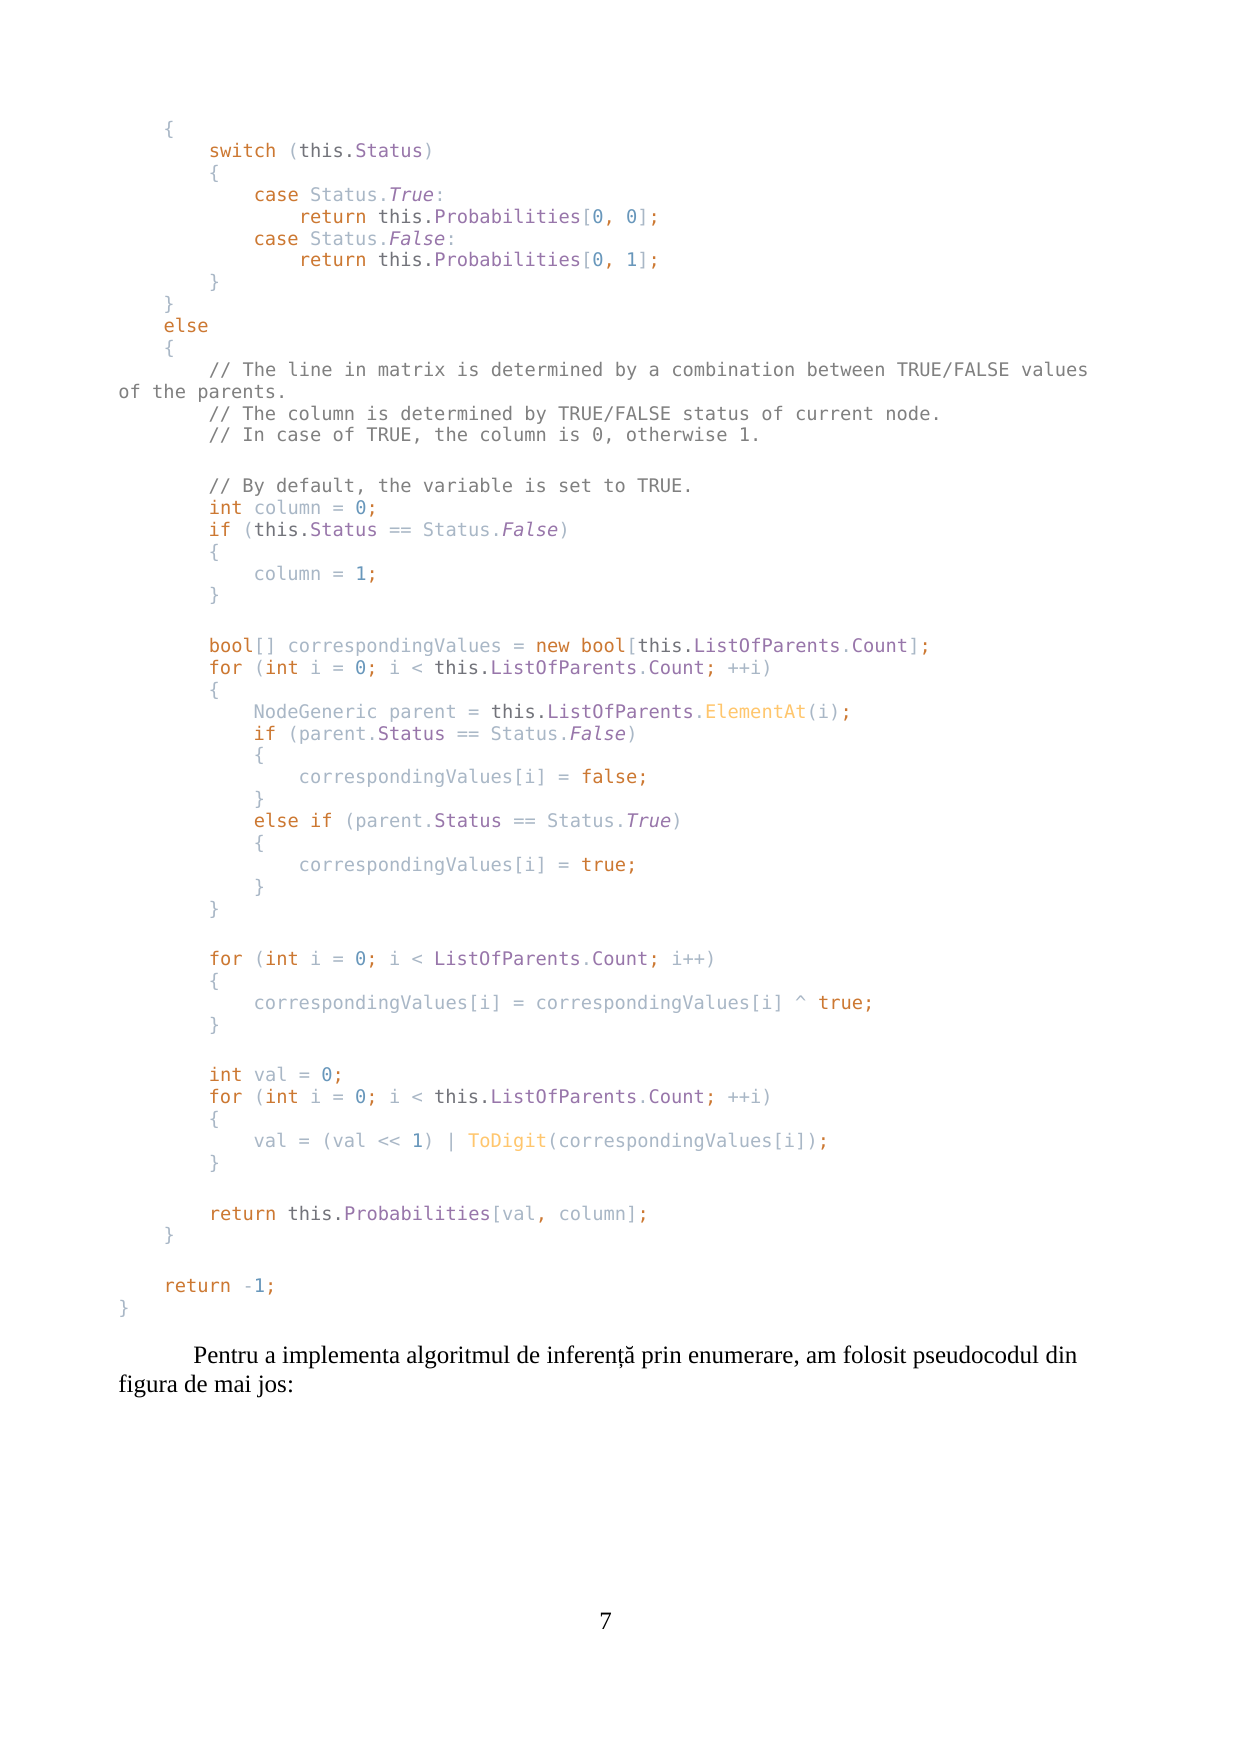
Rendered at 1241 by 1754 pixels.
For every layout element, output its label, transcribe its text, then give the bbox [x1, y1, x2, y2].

text Pentru a implementa algoritmul de inferență prin enumerare, am folosit pseudocodul din figura de mai jos: [118, 1341, 1093, 1398]
text { switch (this.Status) { case Status.True: return this.Probabilities[0, 0]; case Status.False: return this.Probabilities[0, 1]; } } else { // The line in matrix is determined by a combination between TRUE/FALSE values of the parents. // The column is determined by TRUE/FALSE status of current node. // In case of TRUE, the column is 0, otherwise 1. // By default, the variable is set to TRUE. int column = 0; if (this.Status == Status.False) { column = 1; } bool[] correspondingValues = new bool[this.ListOfParents.Count]; for (int i = 0; i < this.ListOfParents.Count; ++i) { NodeGeneric parent = this.ListOfParents.ElementAt(i); if (parent.Status == Status.False) { correspondingValues[i] = false; } else if (parent.Status == Status.True) { correspondingValues[i] = true; } } for (int i = 0; i < ListOfParents.Count; i++) { correspondingValues[i] = correspondingValues[i] ^ true; } int val = 0; for (int i = 0; i < this.ListOfParents.Count; ++i) { val = (val << 1) | ToDigit(correspondingValues[i]); } return this.Probabilities[val, column]; } return -1; } [118, 118, 1093, 1319]
